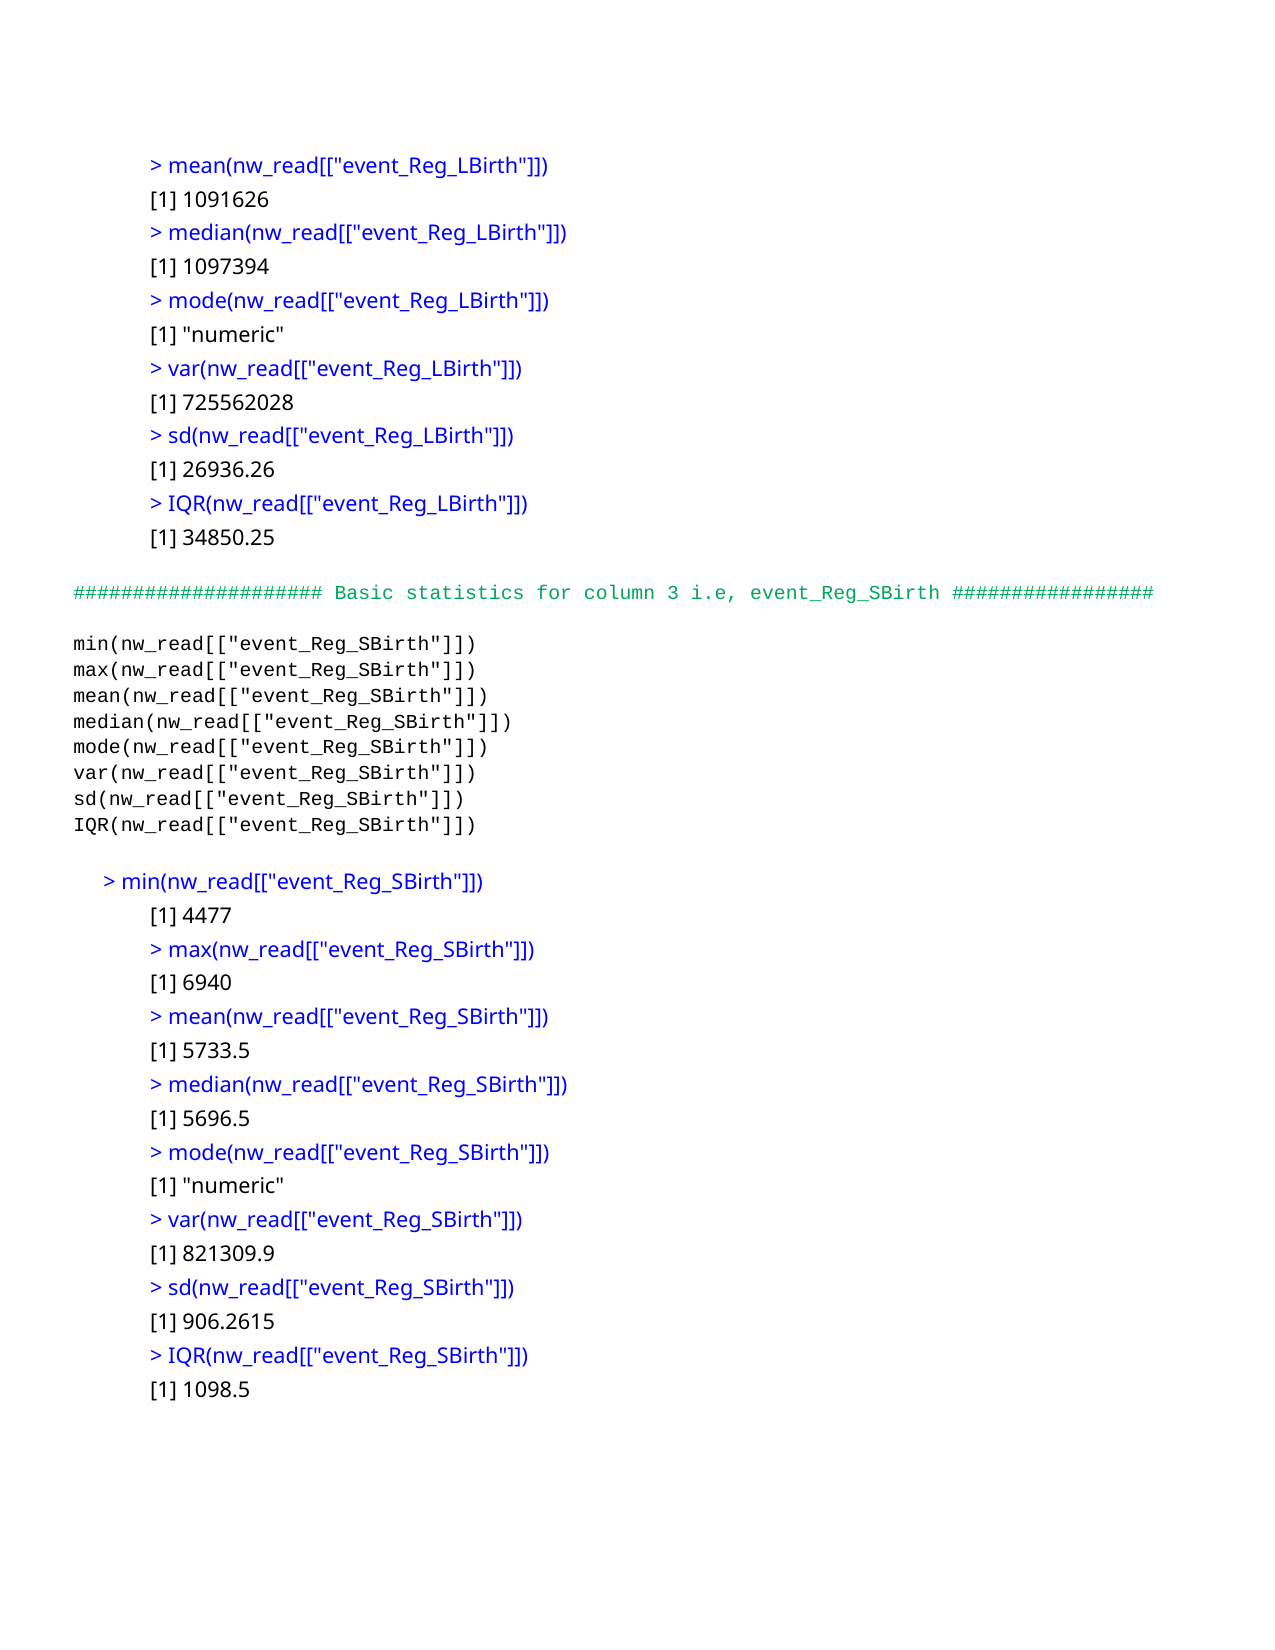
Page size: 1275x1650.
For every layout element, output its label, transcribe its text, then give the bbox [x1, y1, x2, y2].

text > mean(nw_read[["event_Reg_SBirth"]]) [150, 1002, 1125, 1031]
text [1] 725562028 [150, 387, 1125, 416]
text [1] 5733.5 [150, 1035, 1125, 1065]
text [1] 26936.26 [150, 455, 1125, 484]
text > var(nw_read[["event_Reg_LBirth"]]) [150, 353, 1125, 383]
text [1] 906.2615 [150, 1306, 1125, 1336]
text > IQR(nw_read[["event_Reg_LBirth"]]) [150, 488, 1125, 518]
text > IQR(nw_read[["event_Reg_SBirth"]]) [150, 1340, 1125, 1369]
text > min(nw_read[["event_Reg_SBirth"]]) [73, 866, 525, 896]
text > mode(nw_read[["event_Reg_SBirth"]]) [150, 1137, 1125, 1166]
text > max(nw_read[["event_Reg_SBirth"]]) [150, 934, 1125, 963]
text [1] 6940 [150, 968, 1125, 997]
text > median(nw_read[["event_Reg_LBirth"]]) [150, 218, 1125, 247]
text > sd(nw_read[["event_Reg_LBirth"]]) [150, 421, 1125, 450]
text [1] 821309.9 [150, 1238, 1125, 1268]
text [1] "numeric" [150, 1171, 1125, 1200]
text [1] 1097394 [150, 252, 1125, 281]
text > median(nw_read[["event_Reg_SBirth"]]) [150, 1069, 1125, 1099]
text [1] 34850.25 [150, 522, 1125, 552]
text > var(nw_read[["event_Reg_SBirth"]]) [150, 1205, 1125, 1234]
text [1] 5696.5 [150, 1103, 1125, 1133]
text [1] 1098.5 [150, 1374, 1125, 1403]
text > mean(nw_read[["event_Reg_LBirth"]]) [150, 150, 1125, 179]
text ##################### Basic statistics for column 3 i.e, event_Reg_SBirth ################# [73, 583, 1185, 605]
text [1] 4477 [150, 900, 1125, 929]
text > sd(nw_read[["event_Reg_SBirth"]]) [150, 1272, 1125, 1302]
text [1] "numeric" [150, 319, 1125, 349]
text > mode(nw_read[["event_Reg_LBirth"]]) [150, 285, 1125, 315]
text [1] 1091626 [150, 184, 1125, 213]
text min(nw_read[["event_Reg_SBirth"]]) max(nw_read[["event_Reg_SBirth"]]) mean(nw_read[["event_Reg_SBirth"]]) median(nw_read[["event_Reg_SBirth"]]) mode(nw_read[["event_Reg_SBirth"]]) var(nw_read[["event_Reg_SBirth"]]) sd(nw_read[["event_Reg_SBirth"]]) IQR(nw_read[["event_Reg_SBirth"]]) [73, 634, 525, 837]
